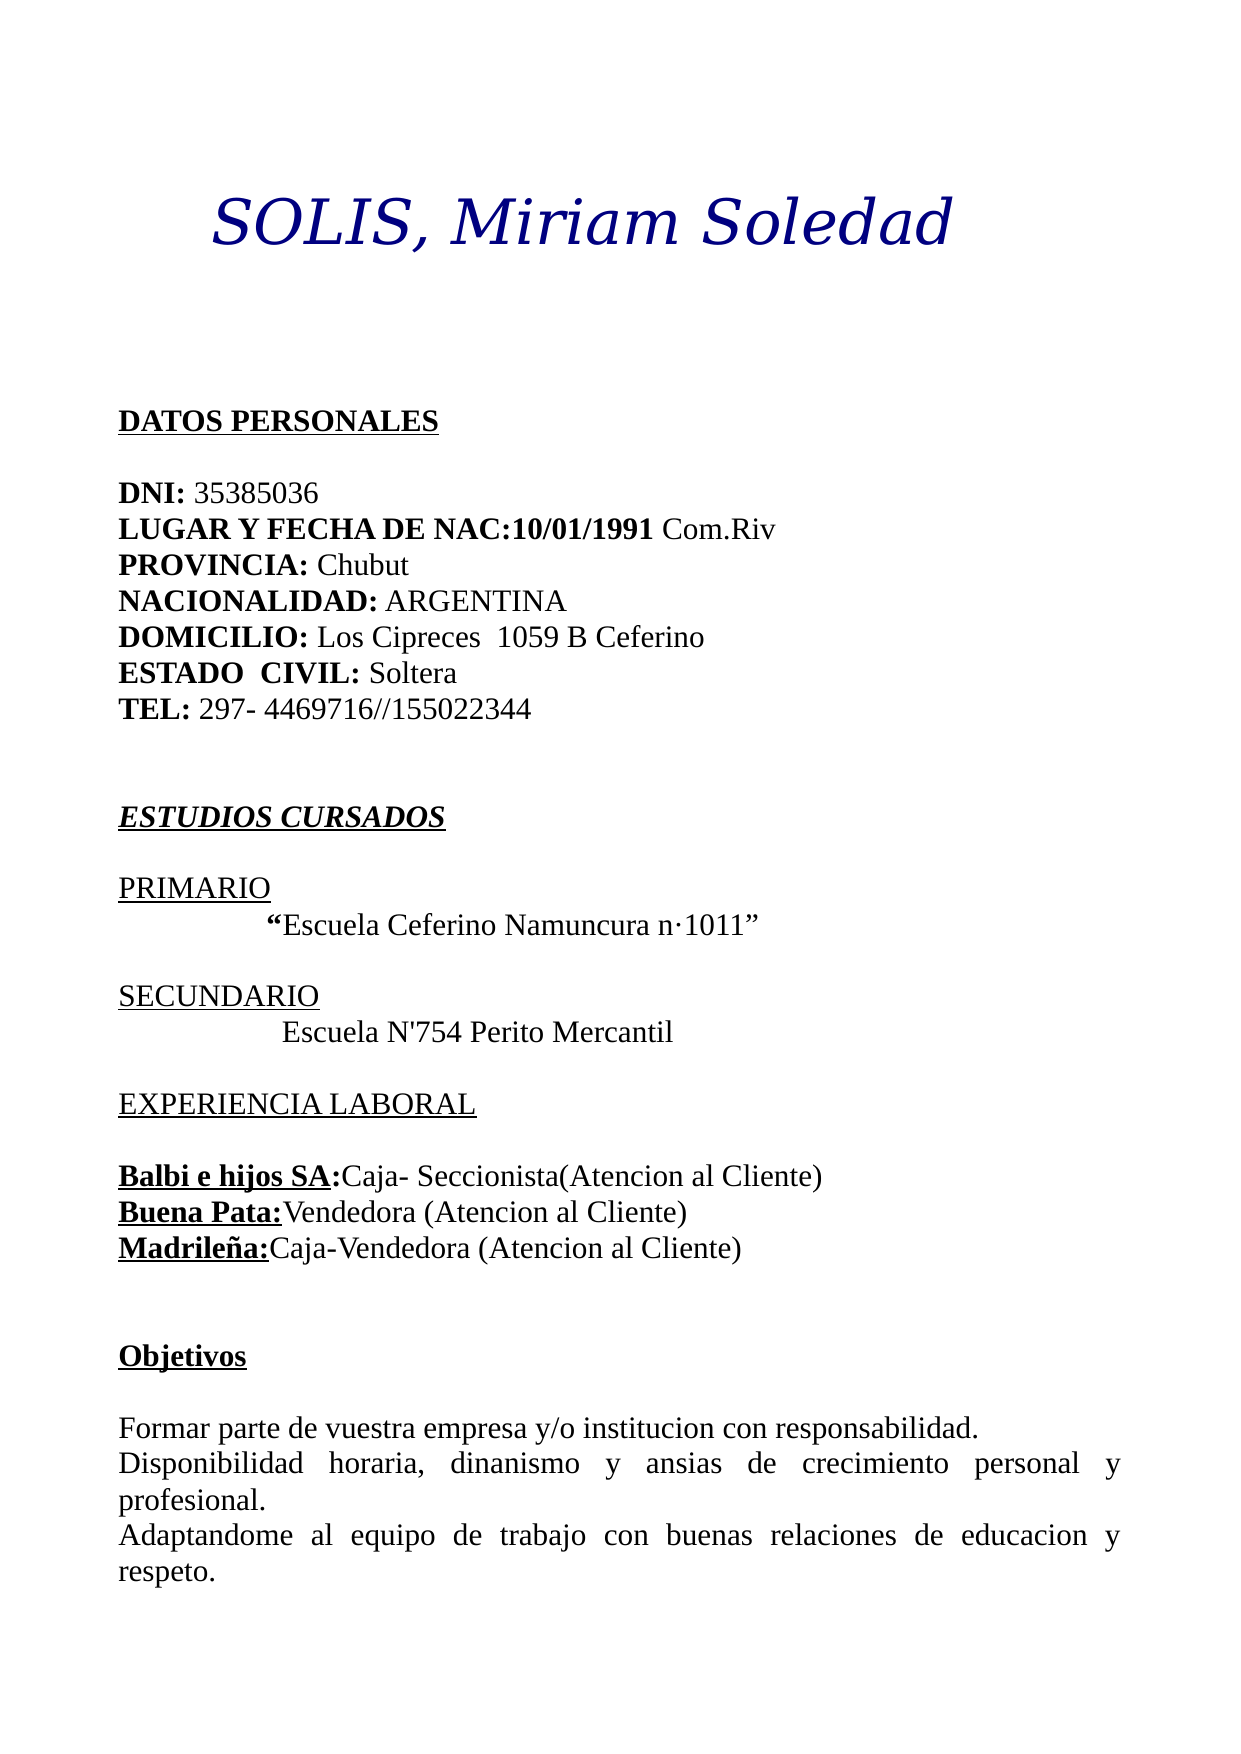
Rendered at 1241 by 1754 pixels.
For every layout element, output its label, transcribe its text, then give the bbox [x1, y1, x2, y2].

text NACIONALIDAD: ARGENTINA [118, 582, 1122, 618]
text ESTUDIOS CURSADOS [118, 798, 1122, 834]
text EXPERIENCIA LABORAL [118, 1085, 1122, 1121]
text PRIMARIO [118, 870, 1122, 906]
text “Escuela Ceferino Namuncura n·1011” [118, 906, 1122, 942]
text Buena Pata:Vendedora (Atencion al Cliente) [118, 1193, 1122, 1229]
text SECUNDARIO [118, 978, 1122, 1013]
text Disponibilidad horaria, dinanismo y ansias de crecimiento personal y profesional. [118, 1445, 1122, 1517]
text PROVINCIA: Chubut [118, 546, 1122, 582]
text Madrileña:Caja-Vendedora (Atencion al Cliente) [118, 1229, 1122, 1265]
text TEL: 297- 4469716//155022344 [118, 690, 1122, 726]
text Adaptandome al equipo de trabajo con buenas relaciones de educacion y respeto. [118, 1517, 1122, 1588]
text DNI: 35385036 [118, 474, 1122, 510]
text Balbi e hijos SA:Caja- Seccionista(Atencion al Cliente) [118, 1157, 1122, 1193]
text LUGAR Y FECHA DE NAC:10/01/1991 Com.Riv [118, 510, 1122, 546]
text Formar parte de vuestra empresa y/o institucion con responsabilidad. [118, 1409, 1122, 1445]
text DOMICILIO: Los Cipreces 1059 B Ceferino [118, 618, 1122, 654]
text DATOS PERSONALES [118, 403, 1122, 438]
text Escuela N'754 Perito Mercantil [118, 1013, 1122, 1049]
text ESTADO CIVIL: Soltera [118, 654, 1122, 690]
text SOLIS, Miriam Soledad [118, 186, 1122, 259]
text Objetivos [118, 1337, 1122, 1373]
